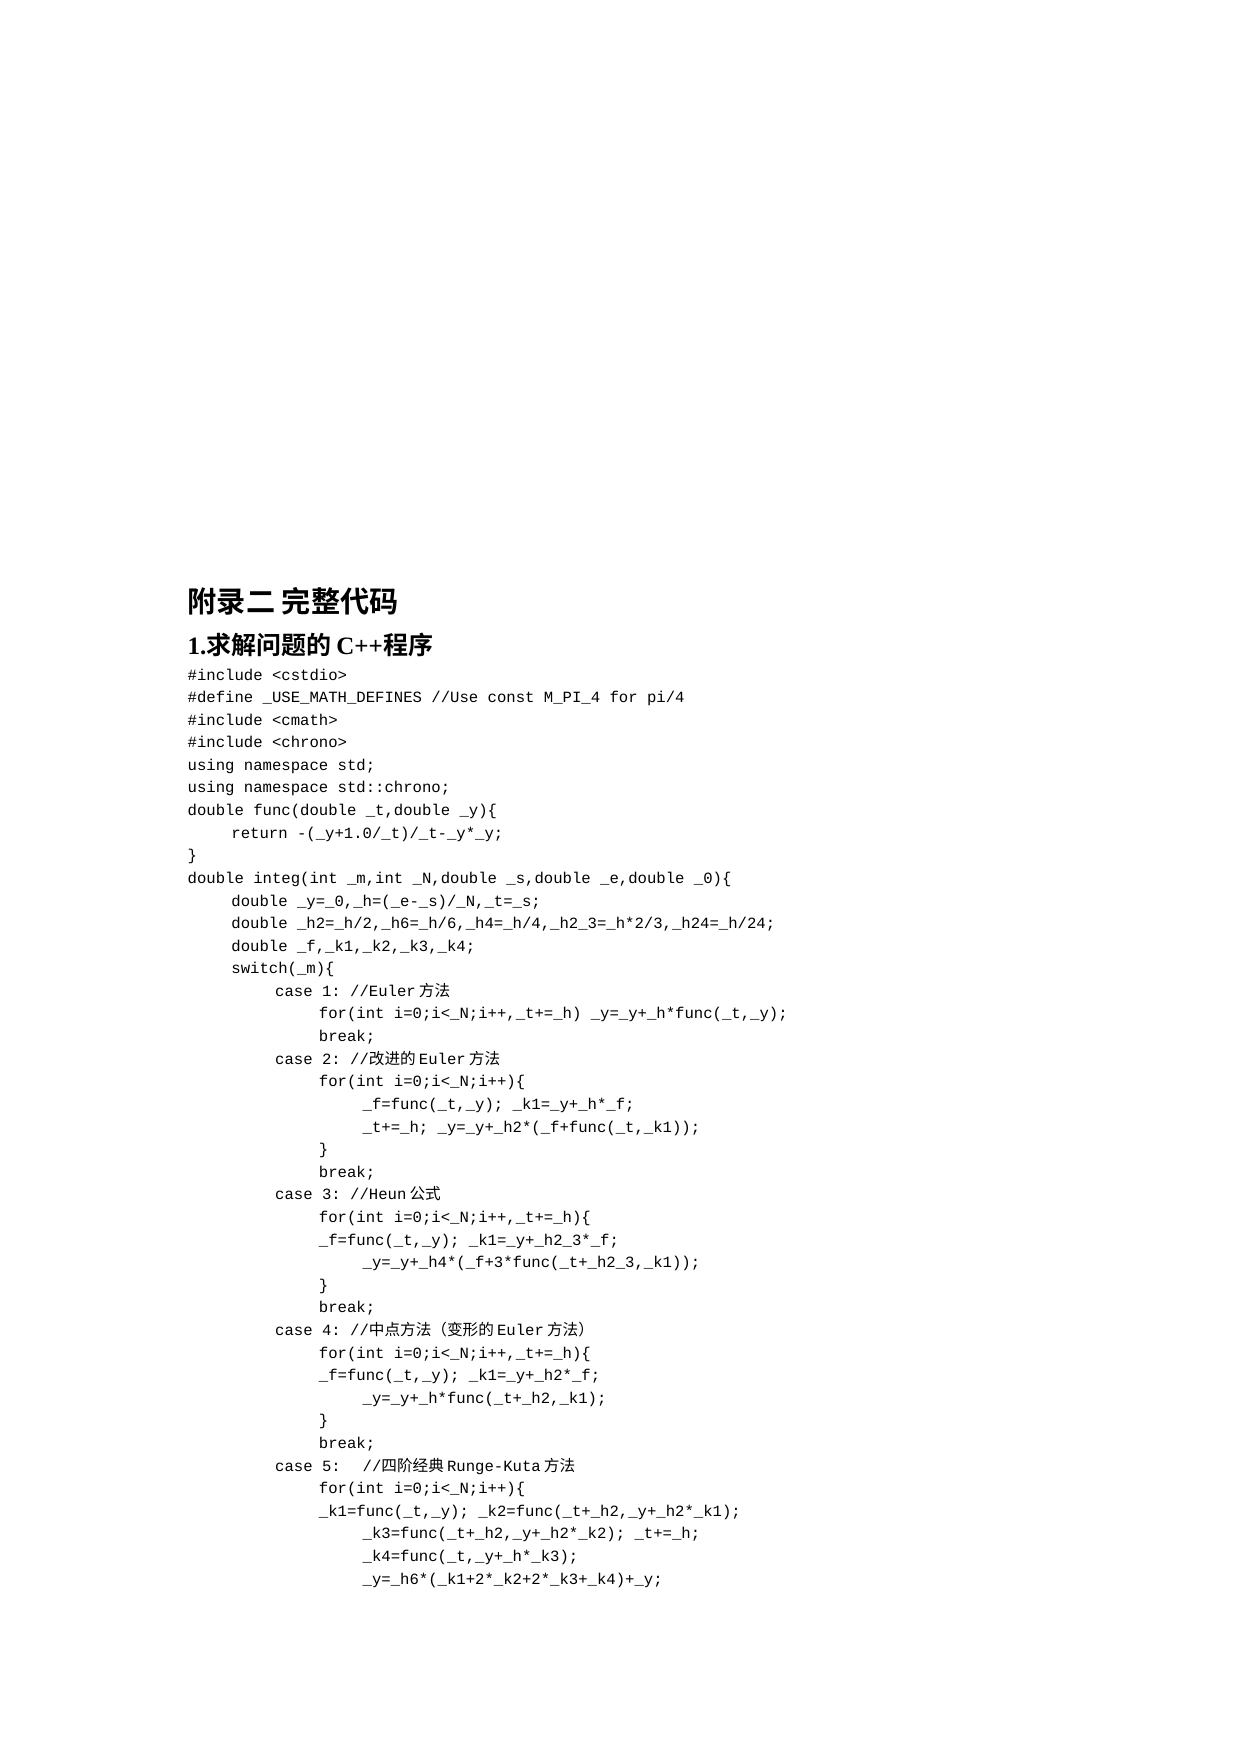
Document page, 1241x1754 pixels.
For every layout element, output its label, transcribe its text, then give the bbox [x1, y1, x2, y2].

text _y=_y+_h4*(_f+3*func(_t+_h2_3,_k1)); [187, 1254, 1053, 1272]
text return -(_y+1.0/_t)/_t-_y*_y; [187, 825, 1053, 843]
text case 5: //四阶经典Runge-Kuta方法 [187, 1458, 1053, 1476]
text _k3=func(_t+_h2,_y+_h2*_k2); _t+=_h; [187, 1526, 1053, 1543]
text break; [187, 1435, 1053, 1453]
text _k1=func(_t,_y); _k2=func(_t+_h2,_y+_h2*_k1); [187, 1503, 1053, 1521]
text #include <chrono> [187, 735, 1053, 752]
text for(int i=0;i<_N;i++,_t+=_h){ [187, 1209, 1053, 1227]
text using namespace std; [187, 757, 1053, 775]
text double _f,_k1,_k2,_k3,_k4; [187, 938, 1053, 956]
text _y=_h6*(_k1+2*_k2+2*_k3+_k4)+_y; [187, 1571, 1053, 1589]
text _f=func(_t,_y); _k1=_y+_h2*_f; [187, 1368, 1053, 1385]
text case 3: //Heun公式 [187, 1187, 1053, 1204]
text } [187, 1413, 1053, 1431]
text #include <cstdio> [187, 667, 1053, 684]
text } [187, 848, 1053, 865]
text double func(double _t,double _y){ [187, 802, 1053, 820]
text case 2: //改进的Euler方法 [187, 1051, 1053, 1069]
text double _h2=_h/2,_h6=_h/6,_h4=_h/4,_h2_3=_h*2/3,_h24=_h/24; [187, 916, 1053, 933]
text using namespace std::chrono; [187, 780, 1053, 798]
text break; [187, 1300, 1053, 1317]
text for(int i=0;i<_N;i++){ [187, 1074, 1053, 1091]
text _k4=func(_t,_y+_h*_k3); [187, 1548, 1053, 1566]
text #include <cmath> [187, 712, 1053, 730]
text switch(_m){ [187, 961, 1053, 978]
text break; [187, 1164, 1053, 1182]
text #define _USE_MATH_DEFINES //Use const M_PI_4 for pi/4 [187, 689, 1053, 707]
text double _y=_0,_h=(_e-_s)/_N,_t=_s; [187, 893, 1053, 911]
text } [187, 1277, 1053, 1295]
text double integ(int _m,int _N,double _s,double _e,double _0){ [187, 870, 1053, 888]
text case 1: //Euler方法 [187, 983, 1053, 1001]
text for(int i=0;i<_N;i++,_t+=_h){ [187, 1345, 1053, 1363]
text _f=func(_t,_y); _k1=_y+_h*_f; [187, 1096, 1053, 1114]
text case 4: //中点方法（变形的Euler方法） [187, 1322, 1053, 1340]
text for(int i=0;i<_N;i++,_t+=_h) _y=_y+_h*func(_t,_y); [187, 1006, 1053, 1024]
text _t+=_h; _y=_y+_h2*(_f+func(_t,_k1)); [187, 1119, 1053, 1137]
text 附录二 完整代码 [187, 578, 1053, 621]
text 1.求解问题的C++程序 [187, 626, 1053, 662]
text break; [187, 1028, 1053, 1046]
text for(int i=0;i<_N;i++){ [187, 1481, 1053, 1498]
text } [187, 1142, 1053, 1159]
text _y=_y+_h*func(_t+_h2,_k1); [187, 1390, 1053, 1408]
text _f=func(_t,_y); _k1=_y+_h2_3*_f; [187, 1232, 1053, 1250]
